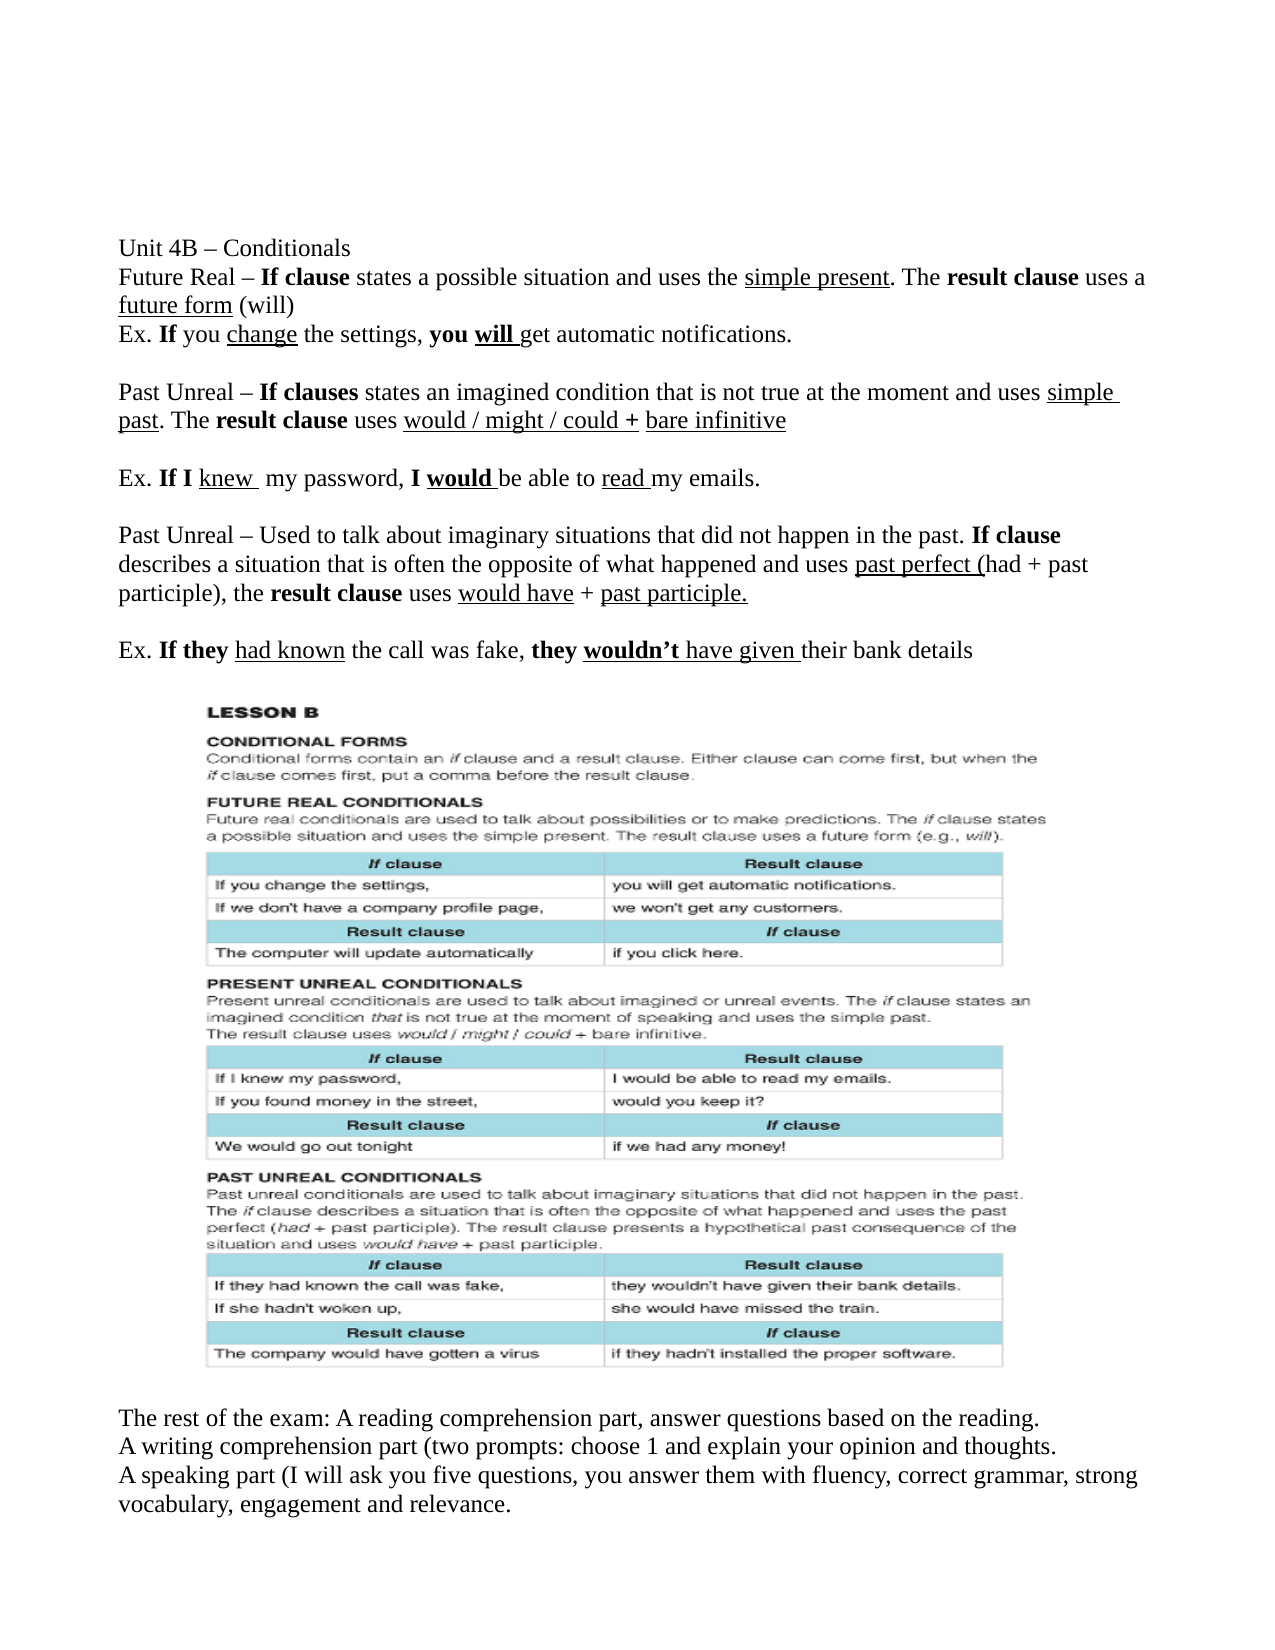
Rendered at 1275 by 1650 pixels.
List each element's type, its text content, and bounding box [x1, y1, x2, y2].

text A writing comprehension part (two prompts: choose 1 and explain your opinion and thoughts. [118, 1431, 1157, 1460]
text Ex. If I knew my password, I would be able to read my emails. [118, 463, 1157, 492]
picture [150, 698, 1056, 1374]
text A speaking part (I will ask you five questions, you answer them with fluency, correct grammar, strong vocabulary, engagement and relevance. [118, 1460, 1157, 1518]
text Ex. If you change the settings, you will get automatic notifications. [118, 319, 1157, 348]
text The rest of the exam: A reading comprehension part, answer questions based on the reading. [118, 1403, 1157, 1431]
text Future Real – If clause states a possible situation and uses the simple present. The result clause uses a future form (will) [118, 262, 1157, 319]
text Unit 4B – Conditionals [118, 233, 1157, 262]
text Ex. If they had known the call was fake, they wouldn’t have given their bank details [118, 636, 1157, 664]
text Past Unreal – Used to talk about imaginary situations that did not happen in the past. If clause describes a situation that is often the opposite of what happened and uses past perfect (had + past participle), the result clause uses would have + past participle. [118, 521, 1157, 607]
text Past Unreal – If clauses states an imagined condition that is not true at the moment and uses simple past. The result clause uses would / might / could + bare infinitive [118, 377, 1157, 434]
